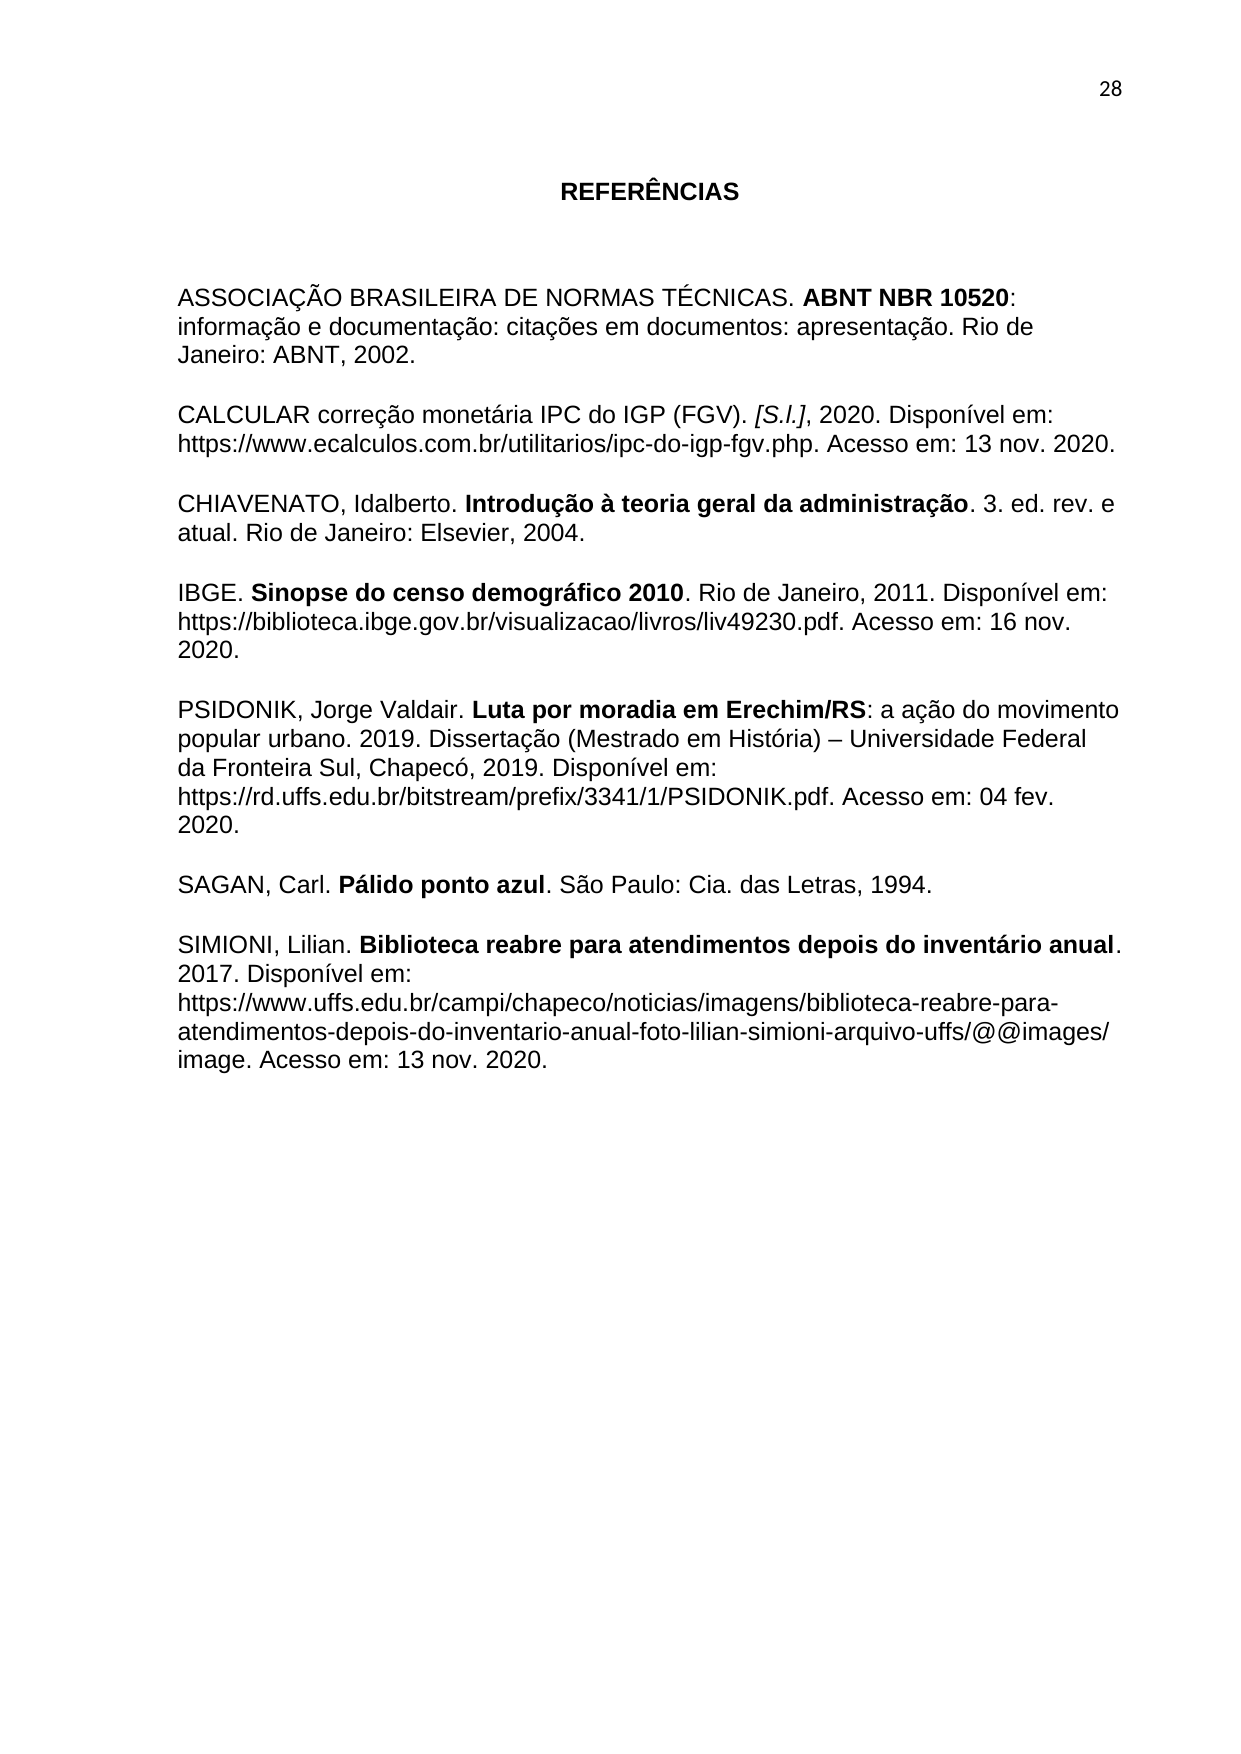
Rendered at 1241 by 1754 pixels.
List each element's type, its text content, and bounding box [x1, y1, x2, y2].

text PSIDONIK, Jorge Valdair. Luta por moradia em Erechim/RS: a ação do movimento popular urbano. 2019. Dissertação (Mestrado em História) – Universidade Federal da Fronteira Sul, Chapecó, 2019. Disponível em: https://rd.uffs.edu.br/bitstream/prefix/3341/1/PSIDONIK.pdf. Acesso em: 04 fev. 2020. [177, 695, 1122, 839]
text CALCULAR correção monetária IPC do IGP (FGV). [S.l.], 2020. Disponível em: https://www.ecalculos.com.br/utilitarios/ipc-do-igp-fgv.php. Acesso em: 13 nov. 2020. [177, 400, 1122, 458]
text SAGAN, Carl. Pálido ponto azul. São Paulo: Cia. das Letras, 1994. [177, 870, 1122, 899]
text ASSOCIAÇÃO BRASILEIRA DE NORMAS TÉCNICAS. ABNT NBR 10520: informação e documentação: citações em documentos: apresentação. Rio de Janeiro: ABNT, 2002. [177, 283, 1122, 369]
text IBGE. Sinopse do censo demográfico 2010. Rio de Janeiro, 2011. Disponível em: https://biblioteca.ibge.gov.br/visualizacao/livros/liv49230.pdf. Acesso em: 16 nov. 2020. [177, 578, 1122, 664]
subtitle REFERÊNCIAS [177, 177, 1122, 206]
text SIMIONI, Lilian. Biblioteca reabre para atendimentos depois do inventário anual. 2017. Disponível em: https://www.uffs.edu.br/campi/chapeco/noticias/imagens/biblioteca-reabre-para-atendimentos-depois-do-inventario-anual-foto-lilian-simioni-arquivo-uffs/@@images/image. Acesso em: 13 nov. 2020. [177, 930, 1122, 1074]
text CHIAVENATO, Idalberto. Introdução à teoria geral da administração. 3. ed. rev. e atual. Rio de Janeiro: Elsevier, 2004. [177, 489, 1122, 547]
